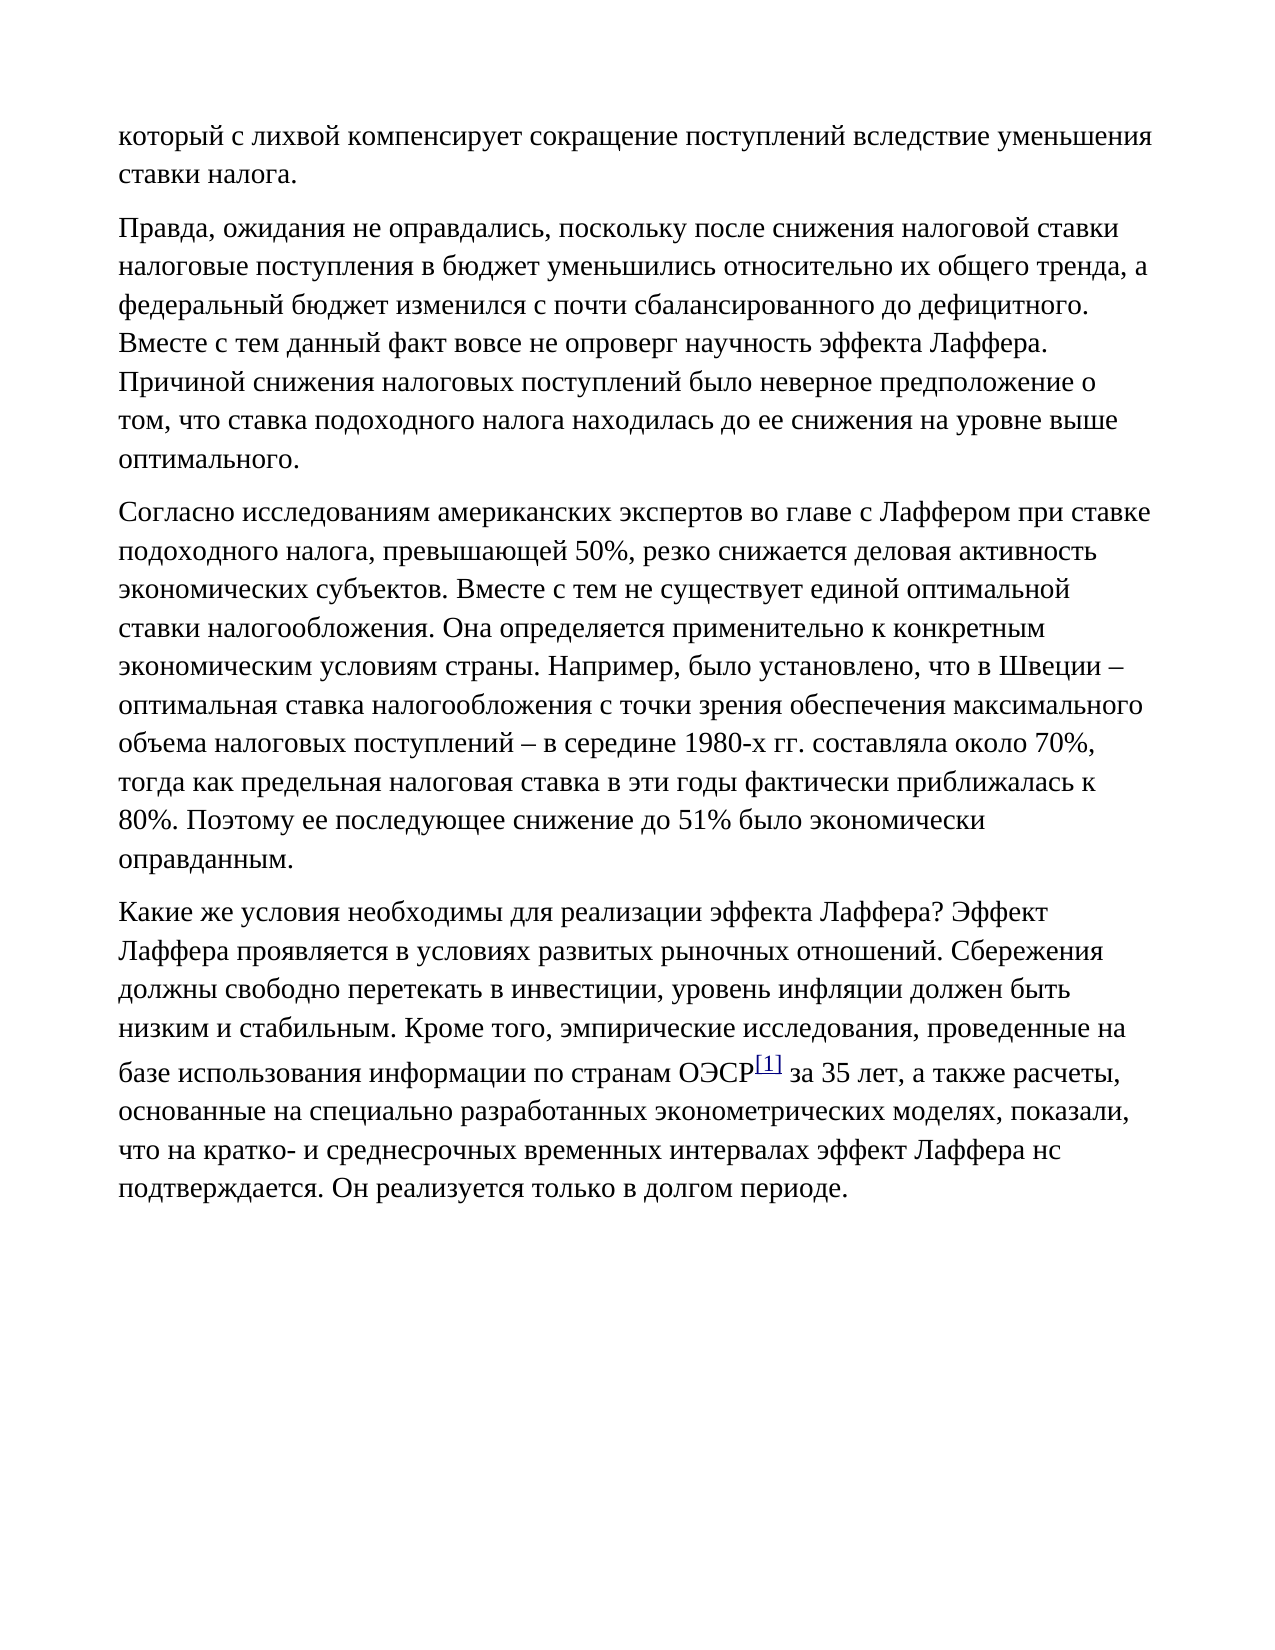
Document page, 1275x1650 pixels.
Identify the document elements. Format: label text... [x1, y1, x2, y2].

text который с лихвой компенсирует сокращение поступлений вследствие уменьшения ставки налога. [118, 118, 1157, 190]
text Какие же условия необходимы для реализации эффекта Лаффера? Эффект Лаффера проявляется в условиях развитых рыночных отношений. Сбережения должны свободно перетекать в инвестиции, уровень инфляции должен быть низким и стабильным. Кроме того, эмпирические исследования, проведенные на базе использования информации по странам ОЭСР[1] за 35 лет, а также расчеты, основанные на специально разработанных эконометрических моделях, показали, что на кратко- и среднесрочных временных интервалах эффект Лаффера нс подтверждается. Он реализуется только в долгом периоде. [118, 894, 1157, 1204]
text Правда, ожидания не оправдались, поскольку после снижения налоговой ставки налоговые поступления в бюджет уменьшились относительно их общего тренда, а федеральный бюджет изменился с почти сбалансированного до дефицитного. Вместе с тем данный факт вовсе не опроверг научность эффекта Лаффера. Причиной снижения налоговых поступлений было неверное предположение о том, что ставка подоходного налога находилась до ее снижения на уровне выше оптимального. [118, 210, 1157, 474]
text Согласно исследованиям американских экспертов во главе с Лаффером при ставке подоходного налога, превышающей 50%, резко снижается деловая активность экономических субъектов. Вместе с тем не существует единой оптимальной ставки налогообложения. Она определяется применительно к конкретным экономическим условиям страны. Например, было установлено, что в Швеции – оптимальная ставка налогообложения с точки зрения обеспечения максимального объема налоговых поступлений – в середине 1980-х гг. составляла около 70%, тогда как предельная налоговая ставка в эти годы фактически приближалась к 80%. Поэтому ее последующее снижение до 51% было экономически оправданным. [118, 494, 1157, 874]
